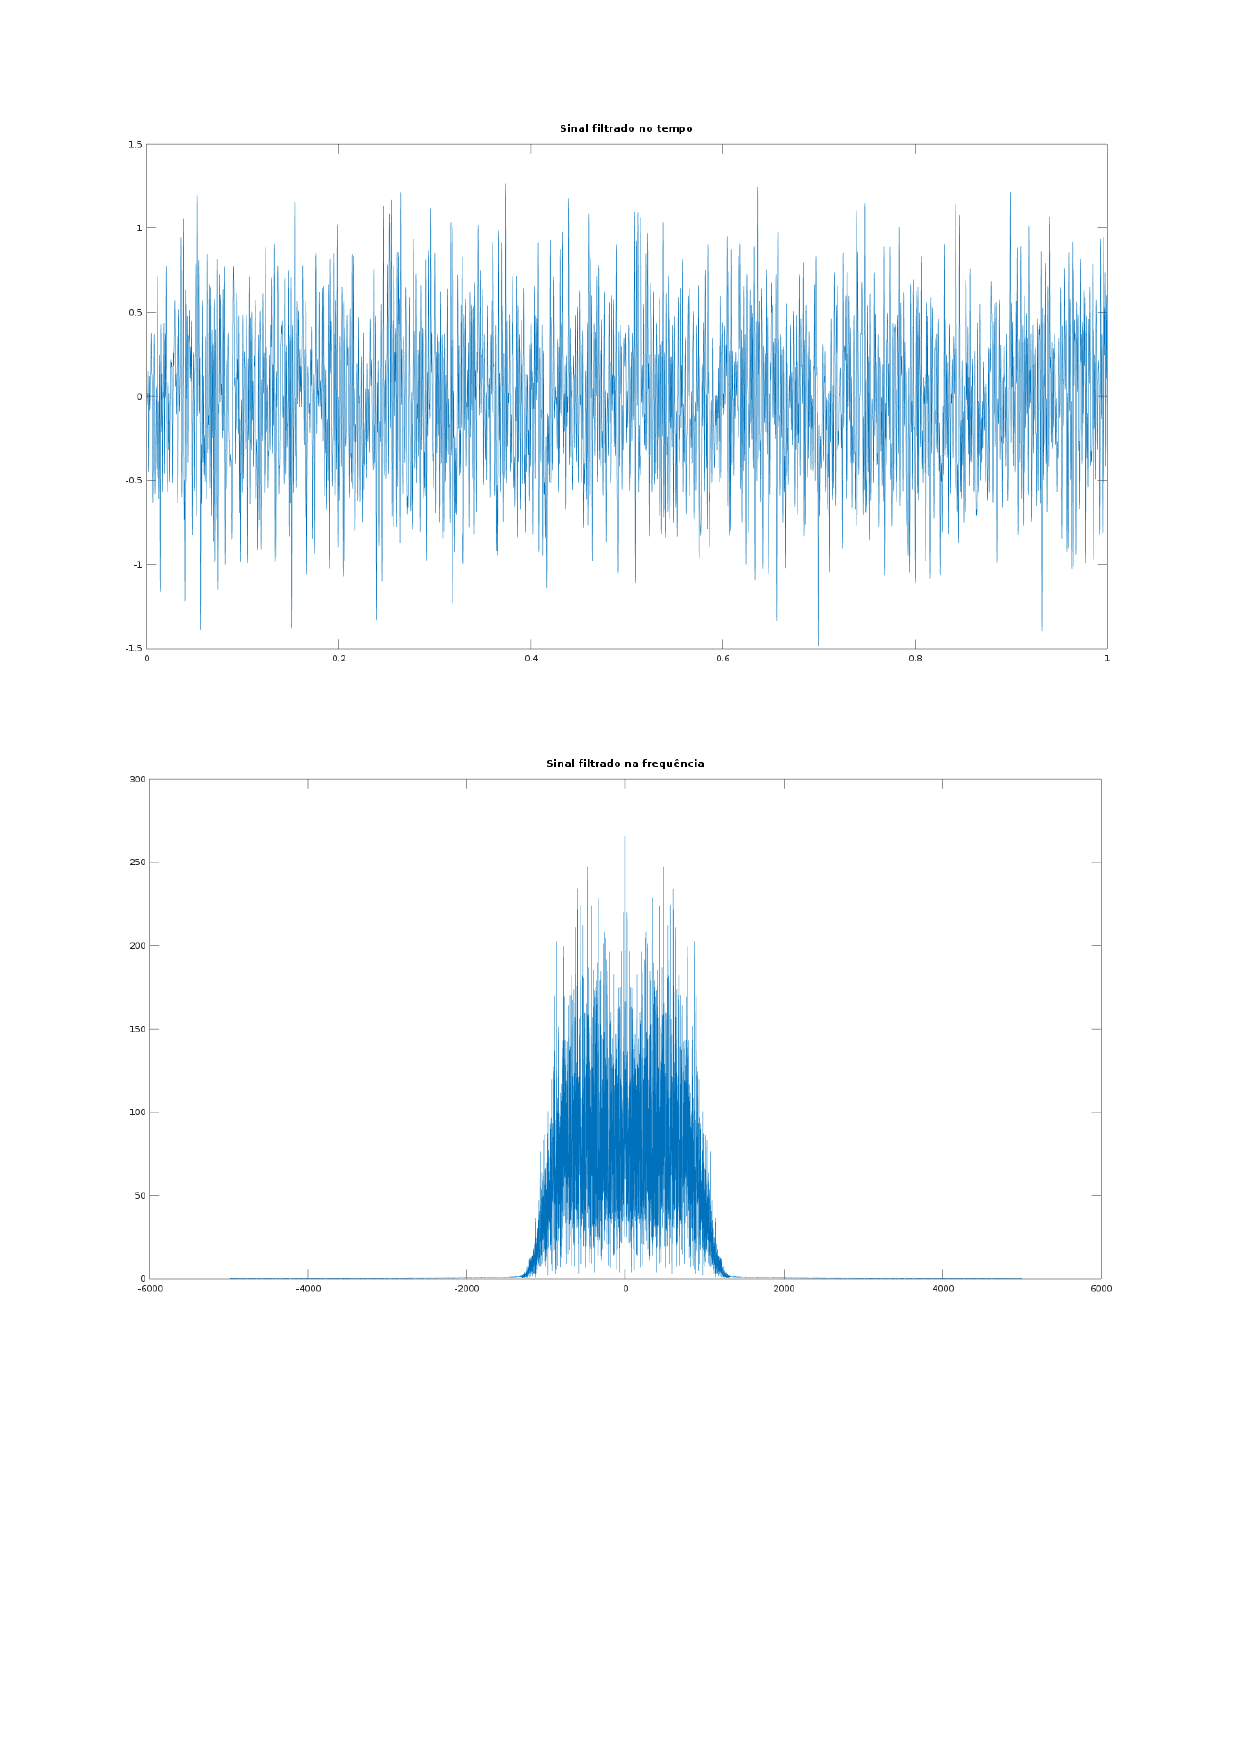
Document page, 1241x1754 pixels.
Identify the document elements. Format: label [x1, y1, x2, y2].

picture [118, 118, 1123, 670]
picture [118, 755, 1123, 1300]
